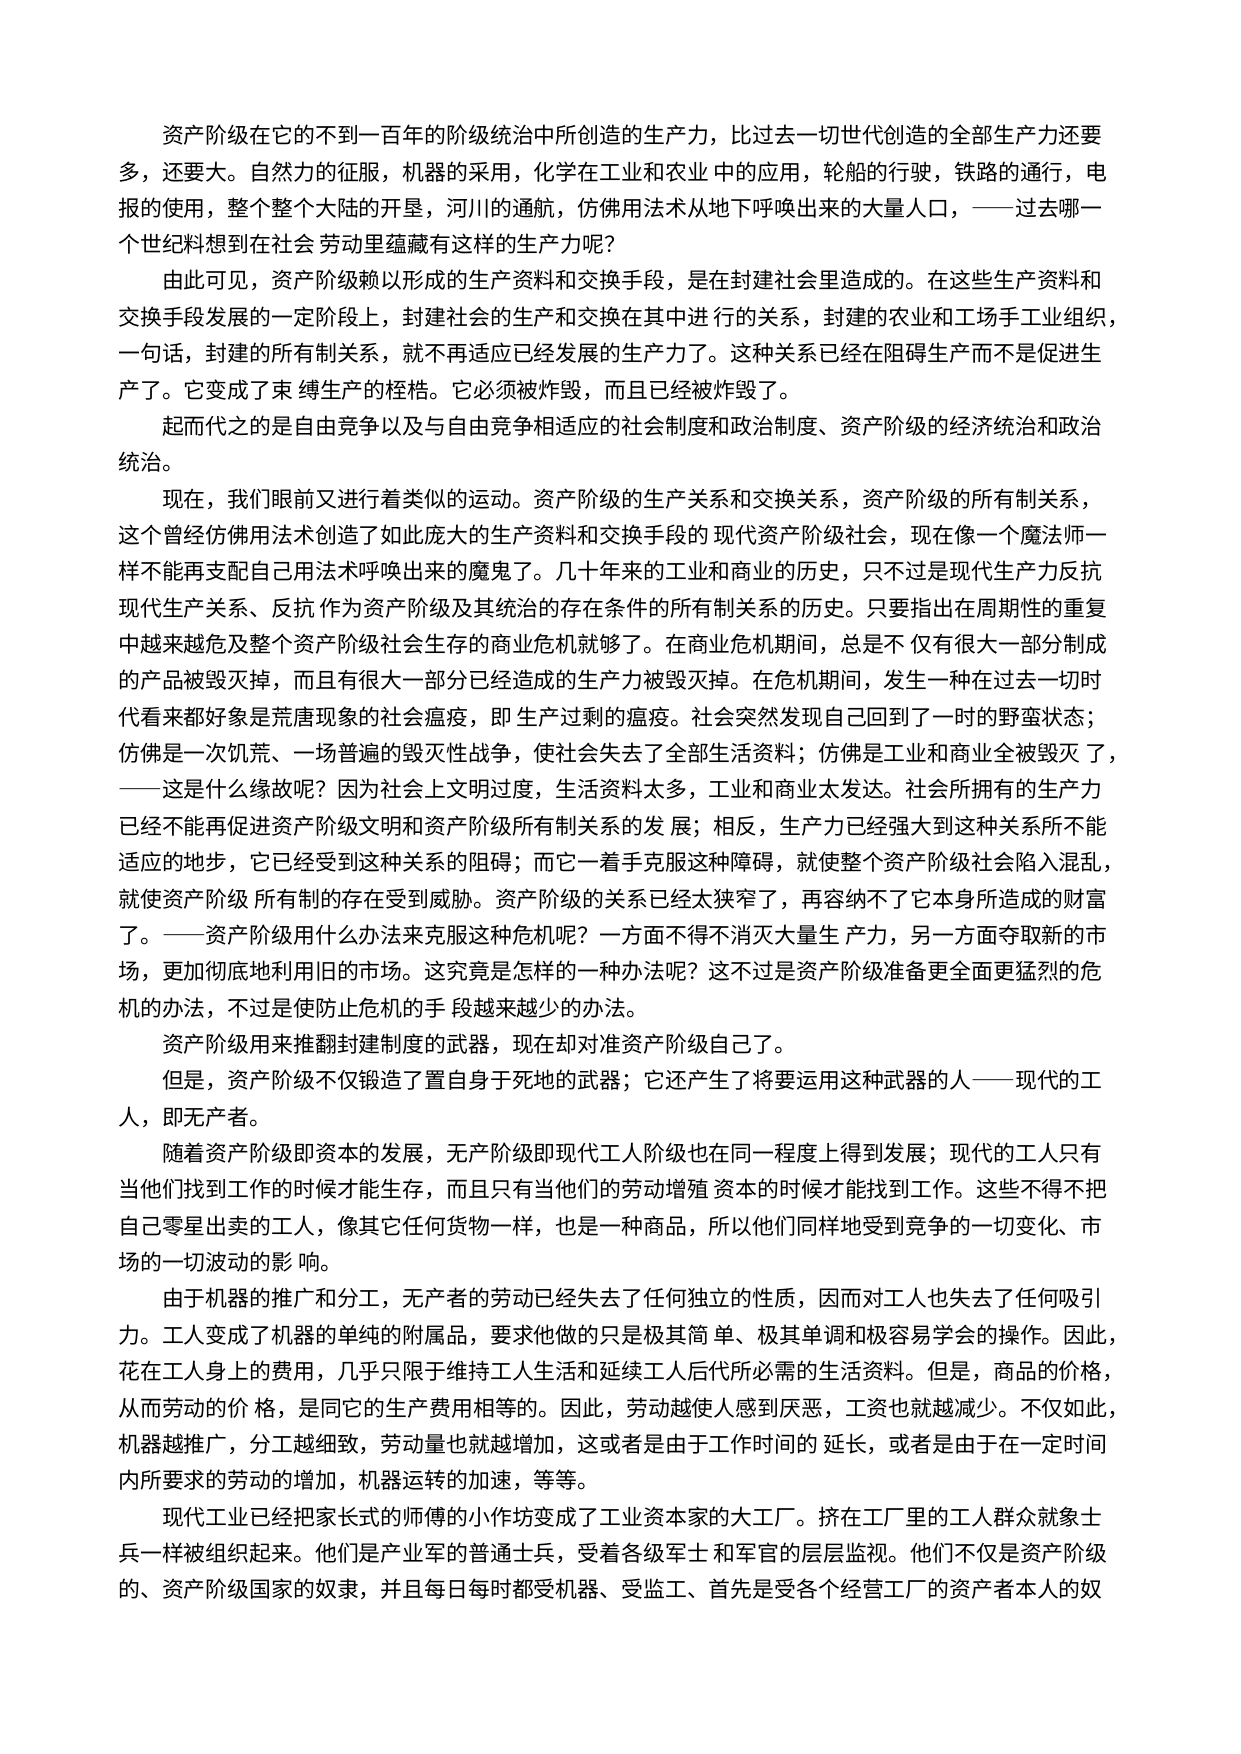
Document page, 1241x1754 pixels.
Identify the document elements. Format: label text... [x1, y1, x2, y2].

text 至今一切社会的历史都是阶级斗争的历史。 自由民和奴隶、贵族和平民、领主和农奴、行会师傅和帮工，一句话，压迫者和被压迫者，始终处于相互对立的地位，进行不断的、有时隐蔽有时公开的斗争，而每一次斗争的结局是整个社会受到革命改造或者斗争的各阶级同归于尽。 在过去的各个历史时代，我们几乎到处都可以看到社会完全划分为各个不同的等级，看到社会地位分成的多种多样的层次。在古罗马，有贵族、骑士、平民、奴隶，在中世纪，有封建主、臣仆、行会师傅、帮工、农奴，而且几乎在每一个阶级内部又有一些特殊的阶层。 从封建社会的灭亡中产生出来的现代资产阶级社会并没有消灭阶级对立。它只是用新的阶级、新的压迫条件、新的斗争形式代替了旧的。 但是，我们的时代，资产阶级时代，却有一个特点：它使阶级对立简单化了。整个社会日益分裂为两大敌对的阵营，分裂为两大相互直接对立的阶级：资产阶级和无产阶级。 从中世纪的农奴中产生了初期城市的城关市民；从这个市民等级中发展出最初的资产阶级分子。 美洲的发现、绕过非洲的航行，给新兴的资产阶级开辟了新天地。东印度和中国的市场、美洲的殖民化、对殖民地的贸易、交换手段和一般的商品的增加，使商业、航海业和工业空前高涨，因而使正在崩溃的封建社会内部的革命因素迅速发展。 以前那种封建的或行会的工业经营方式已经不能满足随着新市场的出现而增加的需求了。工场手工业代替了这种经营方式。行会师傅被工业的中间等级排挤掉了；各种行业组织之间的分工随着各个作坊内部的分工的出现而消失了。 但是，市场总是在扩大，需求总是在增加。甚至工场手工业也不再能满足需要了。于是，蒸汽和机器引起了工业生产的革命。现代大工业化替了工场手工业；工业中的百万富翁，一支一支产业大军的首领，现代资产者，代替了工业的中间等级。 大工业建立了由美洲的发现所准备好的世界市场。世界市场使商业、航海业和陆路交通得到了巨大的发展。这种发展又反过来促进了工业的扩展，同时，随着工 业、商业、航海业和铁路的扩展，资产阶级也在同一程度上得到发展，增加自己的资本，把中世纪遗留下来的一切阶级都排挤到后面去。 由此可见，现代资产阶级本身是一个长期发展过程的产物，是生产方式和交换方式的一系列变革的产物。 资产阶级的这种发展的每一个阶段，都伴随着相应的政治上进展。它在封建主统治下是被压迫的等级，在公社里是武装的和自治的团体，在一些地方组成独立的 城市共和国，在另一些地方组成君主国中的纳税的第三等级；后来，在工场手工业时期，它是等级制君主国或专制君主国中同贵族抗衡的势力，而且是大君主国的主 要基础；最后，从大工业和世界市场建立的时候起，它在现代的代议制国家里夺得了独占的政治统治。现代的国家政权不过是管理整个资产阶级的共同事务的委员会 罢了。 资产阶级在历史上曾经起过非常革命的作用。 资产阶级在它已经取得了统治的地方把一切封建的、宗法的和田园诗般的关系都破坏了。它无情地斩断了把人们束缚于天然尊长的形形色色的封建羁绊，它使人 和人之间除了赤裸裸的利害关系，除了冷酷无情的“现金交易”，就再也没有任何别的联系了。它把宗教虔诚、骑士热忱、小市民伤感这些情感的神圣发作，淹没在 利己主义打算的冰水之中。它把人的尊严变成了交换价值，用一种没有良心的贸易自由代替了无数特许的和自力挣得的自由。总而言之，它用公开的、无耻的、直接 的、露骨的剥削代替了由宗教幻想和政治幻想掩盖着的剥削。 资产阶级抹去了一切向来受人尊崇和令人敬畏的职业的神圣光环。它把医生、律师、教士、诗人和学者变成了它出钱招雇的雇佣劳动者。 资产阶级撕下了罩在家庭关系上的温情脉脉的面纱，把这种关系变成了纯粹的金钱关系。 资产阶级揭示了，在中世纪深受反动派称许的那种人力的野蛮使用，是以极端怠惰作为相应补充的。它第一个证明了，人的活动能够取得什么样的成就。它创造了完全不同于埃及金字塔、罗马水道和哥特式教堂的奇迹；它完成了完全不同于民族大迁徙和十字军东征的远征。 资产阶级除非对生产工具，从而对生产关系，从而对全部社会关系不断地进行革命，否则就不能生存下去。反之，原封不动地保持旧的生产方式，却是过去的一 切工业阶级生存的首要条件。生产的不断变革，一切社会状况不停的动荡，永远的不安定和变动，这就是资产阶级时代不同于过去一切时代的地方。一切固定的僵化 的关系以及与之相适应的素被尊崇的观念和见解都被消除了，一切新形成的关系等不到固定下来就陈旧了。一切等级的和固定的东西都烟消云散了，一切神圣的东西 都被亵渎了。人们终于不得不用冷静的眼光来看他们的生活地位、他们的相互关系。 不断扩大产品销路的需要，驱使资产阶级奔走于全球各地。它必须到处落户，到处开发，到处建立联系。 资产阶级，由于开拓了世界市场，使一切国家的生产和消费都成为世界性的了。使反动派大为惋惜的是，资产阶级挖掉了工业脚下的民族基础。古老的民族工业 被消灭了，并且每天都还在被消灭。它们被新的工业排挤掉了，新的工业的建立已经成为一切文明民族的生命攸关的问题；这些工业所加工的，已经不是本地的原 料，而是来自极其遥远的地区的原料；它们的产品不仅供本国消费，而且同时供世界各地消费。旧的、靠国产品来满足的需要，被新的、要靠极其遥远的国家和地带 的产品来满足的需要所代替了。过去那种地方的和民族的自给自足和闭关自守状态，被各民族的各方面的互相往来和各方面的互相依赖所代替了。物质的生产是如 此，精神的生产也是如此。各民族的精神产品成了公共的财产。民族的片面性和局限性日益成为不可能，于是由许多种民族的和地方的文学形成了一种世界的文学。 资产阶级，由于一切生产工具的迅速改进，由于交通的极其便利，把一切民族甚至最野蛮的民族都卷到文明中来了。它的商品的低廉价格，是它用来摧毁一切万 里长城、征服野蛮人最顽强的仇外心理的重炮。它迫使一切民族——如果它们不想灭亡的话——采用资产阶级的生产方式；它迫使它们在自己那里推行所谓文明，即 变成资产者。一句话，它按照自己的面貌为自己创造出一个世界。 资产阶级使农村屈服于城市的统治。它创立了巨大的城市，使城市人口比农村人口大大增加起来，因而使很大一部分居民脱离了农村生活的愚昧状态。正象它使 农村从属于城市一样，它使未开化和半开化的国家从属于文明的国家，使农民的民族从属于资产阶级的民族，使东方从属于西方。 资产阶级日甚一日地消灭生产资料、财产和人口的分散状态。它使人口密集起来，使生产资料集中起来，使财产聚集在少数人的手里。由此必然产生的结果就是 政治的集中。各自独立的、几乎只有同盟关系的、各有不同利益、不同法律、不同政府、不同关税的各个地区，现在已经结合为一个拥有统一的政府、统一的法律、 统一的民族阶级利益和统一的关税的统一的民族。 资产阶级在它的不到一百年的阶级统治中所创造的生产力，比过去一切世代创造的全部生产力还要多，还要大。自然力的征服，机器的采用，化学在工业和农业 中的应用，轮船的行驶，铁路的通行，电报的使用，整个整个大陆的开垦，河川的通航，仿佛用法术从地下呼唤出来的大量人口，——过去哪一个世纪料想到在社会 劳动里蕴藏有这样的生产力呢？ 由此可见，资产阶级赖以形成的生产资料和交换手段，是在封建社会里造成的。在这些生产资料和交换手段发展的一定阶段上，封建社会的生产和交换在其中进 行的关系，封建的农业和工场手工业组织，一句话，封建的所有制关系，就不再适应已经发展的生产力了。这种关系已经在阻碍生产而不是促进生产了。它变成了束 缚生产的桎梏。它必须被炸毁，而且已经被炸毁了。 起而代之的是自由竞争以及与自由竞争相适应的社会制度和政治制度、资产阶级的经济统治和政治统治。 现在，我们眼前又进行着类似的运动。资产阶级的生产关系和交换关系，资产阶级的所有制关系，这个曾经仿佛用法术创造了如此庞大的生产资料和交换手段的 现代资产阶级社会，现在像一个魔法师一样不能再支配自己用法术呼唤出来的魔鬼了。几十年来的工业和商业的历史，只不过是现代生产力反抗现代生产关系、反抗 作为资产阶级及其统治的存在条件的所有制关系的历史。只要指出在周期性的重复中越来越危及整个资产阶级社会生存的商业危机就够了。在商业危机期间，总是不 仅有很大一部分制成的产品被毁灭掉，而且有很大一部分已经造成的生产力被毁灭掉。在危机期间，发生一种在过去一切时代看来都好象是荒唐现象的社会瘟疫，即 生产过剩的瘟疫。社会突然发现自己回到了一时的野蛮状态；仿佛是一次饥荒、一场普遍的毁灭性战争，使社会失去了全部生活资料；仿佛是工业和商业全被毁灭 了，——这是什么缘故呢？因为社会上文明过度，生活资料太多，工业和商业太发达。社会所拥有的生产力已经不能再促进资产阶级文明和资产阶级所有制关系的发 展；相反，生产力已经强大到这种关系所不能适应的地步，它已经受到这种关系的阻碍；而它一着手克服这种障碍，就使整个资产阶级社会陷入混乱，就使资产阶级 所有制的存在受到威胁。资产阶级的关系已经太狭窄了，再容纳不了它本身所造成的财富了。——资产阶级用什么办法来克服这种危机呢？一方面不得不消灭大量生 产力，另一方面夺取新的市场，更加彻底地利用旧的市场。这究竟是怎样的一种办法呢？这不过是资产阶级准备更全面更猛烈的危机的办法，不过是使防止危机的手 段越来越少的办法。 资产阶级用来推翻封建制度的武器，现在却对准资产阶级自己了。 但是，资产阶级不仅锻造了置自身于死地的武器；它还产生了将要运用这种武器的人——现代的工人，即无产者。 随着资产阶级即资本的发展，无产阶级即现代工人阶级也在同一程度上得到发展；现代的工人只有当他们找到工作的时候才能生存，而且只有当他们的劳动增殖 资本的时候才能找到工作。这些不得不把自己零星出卖的工人，像其它任何货物一样，也是一种商品，所以他们同样地受到竞争的一切变化、市场的一切波动的影 响。 由于机器的推广和分工，无产者的劳动已经失去了任何独立的性质，因而对工人也失去了任何吸引力。工人变成了机器的单纯的附属品，要求他做的只是极其简 单、极其单调和极容易学会的操作。因此，花在工人身上的费用，几乎只限于维持工人生活和延续工人后代所必需的生活资料。但是，商品的价格，从而劳动的价 格，是同它的生产费用相等的。因此，劳动越使人感到厌恶，工资也就越减少。不仅如此，机器越推广，分工越细致，劳动量也就越增加，这或者是由于工作时间的 延长，或者是由于在一定时间内所要求的劳动的增加，机器运转的加速，等等。 现代工业已经把家长式的师傅的小作坊变成了工业资本家的大工厂。挤在工厂里的工人群众就象士兵一样被组织起来。他们是产业军的普通士兵，受着各级军士 和军官的层层监视。他们不仅是资产阶级的、资产阶级国家的奴隶，并且每日每时都受机器、受监工、首先是受各个经营工厂的资产者本人的奴役。这种专制制度越 是公开地把营利宣布为自己的最终目的，它就越是可鄙、可恨和可恶。 手的操作所要求的技巧和气力越少，换句话说，现代工业越发达，男工也就越受到女工和童工的排挤。对工人阶级来说，性别和年龄的差别再没有什么社会意义了。他们都只是劳动工具，不过因为年龄和性别的不同而需要不同的费用罢了。 当厂主对工人的剥削告一段落，工人领到了用现钱支付的工资的时候，马上就有资产阶级中的另一部分人——房东、小店主、当铺老板等等向他们扑来。 以前的中间等级的下层，即小工业家、小商人和小食利者，手工业者和农民——所有这些阶级都降落到无产阶级的队伍里来了，有的是因为他们的小资本不足以 经营大工业，经不起较大资本家的竞争；有的是因为他们的手艺已经被新的生产方法弄得不值钱了。无产阶级的队伍就是这样从居民的所有阶级中得到补充的。 无产阶级经历了各个不同的发展阶段。它反对资产阶级的斗争是和它的存在同时开始的。 最初是单个的工人，然后是某一工厂的工人，然后是某一地方的某一劳动部门的工人，同直接剥削他们的单个资产者作斗争。他们不仅仅攻击资产阶级的生产关系，而且攻击生产工具本身；他们毁坏那些来竞争的外国商品，捣毁机器，烧毁工厂，力图恢复已经失去的中世纪工人的地位。 在这个阶段上，工人们还是分散在全国各地并为竞争所分裂的群众。工人的大规模集结，还不是他们自己联合的结果，而是资产阶级联合的结果，当时资产阶级 为了达到自己的政治目的必须而且暂时还能够把整个无产阶级发动起来。因此，在这个阶段上，无产者不是同自己的敌人作斗争，而是同自己的敌人的敌人作斗争， 即同专制君主制的残余、地主、非工业资产阶级和小资产者作斗争。因此，整个历史运动都集中在资产阶级手里；在这种条件下取得的每一个胜利都是资产阶级的胜 利。 但是，随着工业的发展，无产阶级不仅人数增加了，而且它结合成更大的集体，它的力量日益增长，它越来越感觉到自己的力量。机器使劳动的差别越来越小， 使工资几乎到处都降到同样低的水平，因而无产阶级内部的利益和生活状况也越来越趋于一致。资产者彼此间日益加剧的竞争以及由此引起的商业危机，使工人的工 资越来越不稳定；机器的日益迅速的和继续不断的改良，使工人的整个生活地位越来越没有保障；单个工人和单个资产者之间的冲突越来越具有两个阶级的冲突的性 质。工人开始成立反对资产者的同盟；他们联合起来保卫自己的工资。他们甚至建立了经常性的团体，以便为可能发生的反抗准备食品。有些地方，斗争爆发为起 义。 工人有时也得到胜利，但这种胜利只是暂时的。他们斗争的真正成果并不是直接取得的成功，而是工人的越来越扩大的联合。这种联合由于大工业所造成的日益 发达的交通工具而得到发展，这种交通工具把各地的工人彼此联系起来。只要有了这种联系，就能把许多性质相同的地方性的斗争汇合成全国性的斗争，汇合成阶级 斗争。而一切阶级斗争都是政治斗争。中世纪的市民靠乡间小道需要几百年才能达到的联合，现代的无产者利用铁路只要几年就可以达到了。 无产者组织成为阶级，从而组织成为政党这件事，不断地由于工人的自相竞争而受到破坏。但是，这种组织总是重新产生，并且一次比一次更强大，更坚固，更有力。它利用资产阶级内部的分裂，迫使他们用法律形式承认工人的个别利益。英国的十小时工作日法案就是一个例子。 旧社会内部的所有冲突在许多方面都促进了无产阶级的发展。资产阶级处于不断的斗争中：最初反对贵族：后来反对同工业进步有利害冲突的那部分资产阶级； 经常反对一切外国的资产阶级。在这一切斗争中，资产阶级都不得不向无产阶级呼吁，要求无产阶级援助，这样就把无产阶级卷进了政治运动。于是，资产阶级自己 就把自己的教育因素即反对自身的武器给予了无产阶级。 其次，我们已经看到，工业的进步把统治阶级的整批成员拋到无产阶级队伍里去，或者至少也使他们的生活条件受到威胁。他们也给无产阶级带来了大量的教育因素。 最后，在阶级斗争接近决战的时期，统治阶级内部的、整个旧社会内部的瓦解过程，就达到非常强烈、非常尖锐的程度，甚至使得统治阶级中的一小部分人脱离 统治阶级而归附于革命的阶级，即掌握着未来的阶级。所以，正像过去贵族中有一部分人转到资产阶级方面一样，现在资产阶级中也有一部分人，特别是已经提高到 从理论上认识整个历史运动这一水平的一部分资产阶级思想家，转到无产阶级方面来了。 在当前同资产阶级对立的一切阶级中，只有无产阶级是真正革命的阶级。其余的阶级都随着大工业的发展而日趋没落和灭亡，无产阶级却是大工业本身的产物。 中间等级，即小工业家、小商人、手工业者、农民，他们同资产阶级作斗争，都是为了维护他们这种中间等级的生存，以免于灭亡。所以，他们不是革命的，而 是保守的。不仅如此，他们甚至是反动的，因为他们力图使历史的车轮倒转。如果说他们是革命的，那是鉴于他们行将转入无产阶级的队伍，这样，他们就不是维护 他们目前的利益，而是维护他们将来的利益，他们就离开自己原来的立场，而站到无产阶级的立场上来。 流氓无产阶级是旧社会最下层中消极的腐化的部分，他们在一些地方也被无产阶级革命卷到运动里来，但是，由于他们的整个生活状况，他们更甘心于被人收买，去干反动的勾当。 在无产阶级的生活条件中，旧社会的生活条件已经被消灭了。无产者是没有财产的；他们和妻子儿女的关系同资产阶级的家庭关系再没有任何共同之处了；现代 的工业劳动，现代的资本压迫，无论在英国或法国，无论在美国或德国，都是一样的，都使无产者失去了任何民族性。法律、道德、宗教，在他们看来全都是资产阶 级偏见，隐藏在这些偏见后面的全都是资产阶级利益。 过去一切阶级在争得统治之后，总是使整个社会服从于它们发财致富的条件，企图以此来巩固它们已经获得的生活地位。无产者只有废除自己的现存的占有方 式，从而废除全部现存的占有方式，才能取得社会生产力。无产者没有什么自己的东西必须加以保护，他们必须摧毁至今保护和保障私有财产的一切。 过去的一切运动都是少数人的或者为少数人谋利益的运动。无产阶级的运动是绝大多数人的、为绝大多数人谋利益的独立的运动。无产阶级，现今社会的最下层，如果不炸毁构成官方社会的整个上层，就不能抬起头来，挺起胸来。 如果不就内容而就形式来说，无产阶级反对资产阶级的斗争首先是一国范围内的斗争。每一个国家的无产阶级当然首先应该打倒本国的资产阶级。 在叙述无产阶级发展的最一般的阶段的时候，我们循序探讨了现存社会内部或多或少隐蔽着的国内战争，直到这个战争爆发为公开的革命，无产阶级用暴力推翻资产阶级而建立自己的统治。 我们已经看到，至今的一切社会都是建立在压迫阶级和被压迫阶级的对立之上的。但是，为了有可能压迫一个阶级，就必须保证这个阶级至少有能够勉强维持它 的奴隶般的生存的条件。农奴曾经在农奴制度下挣扎到公社社员的地位，小资产者曾经在封建专制制度的束缚下挣扎到资产者的地位。现代的工人却相反，他们并不 是随着工业的进步而上升，而是越来越降到本阶级的生存条件以下。工人变成赤贫者，贫困比人口和财富增长得还要快。由此可以明显地看出，资产阶级再不能做社 会的统治阶级了，再不能把自己阶级的生存条件当做支配一切的规律强加于社会了。资产阶级不能统治下去了，因为它甚至不能保证自己的奴隶维持奴隶的生活，因 为它不得不让自己的奴隶落到不能养活它反而要它来养活的地步。社会再不能在它统治下生活下去了，就是说，它的存在不再同社会兼容了。 资产阶级生存和统治的根本条件，是财富在私人手里的积累，是资本的形成和增殖；资本的条件是雇佣劳动。雇佣劳动完全是建立在工人的自相竞争之上的。资 产阶级无意中造成而又无力抵抗的工业进步，使工人通过结社而达到的革命联合代替了他们由于竞争而造成的分散状态。于是，随着大工业的发展，资产阶级赖以生 产和占有产品的基础本身也就从它的脚下被挖掉了。它首先生产的是它自身的掘墓人。资产阶级的灭亡和无产阶级的胜利是同样不可避免的。 [118, 118, 1122, 1604]
